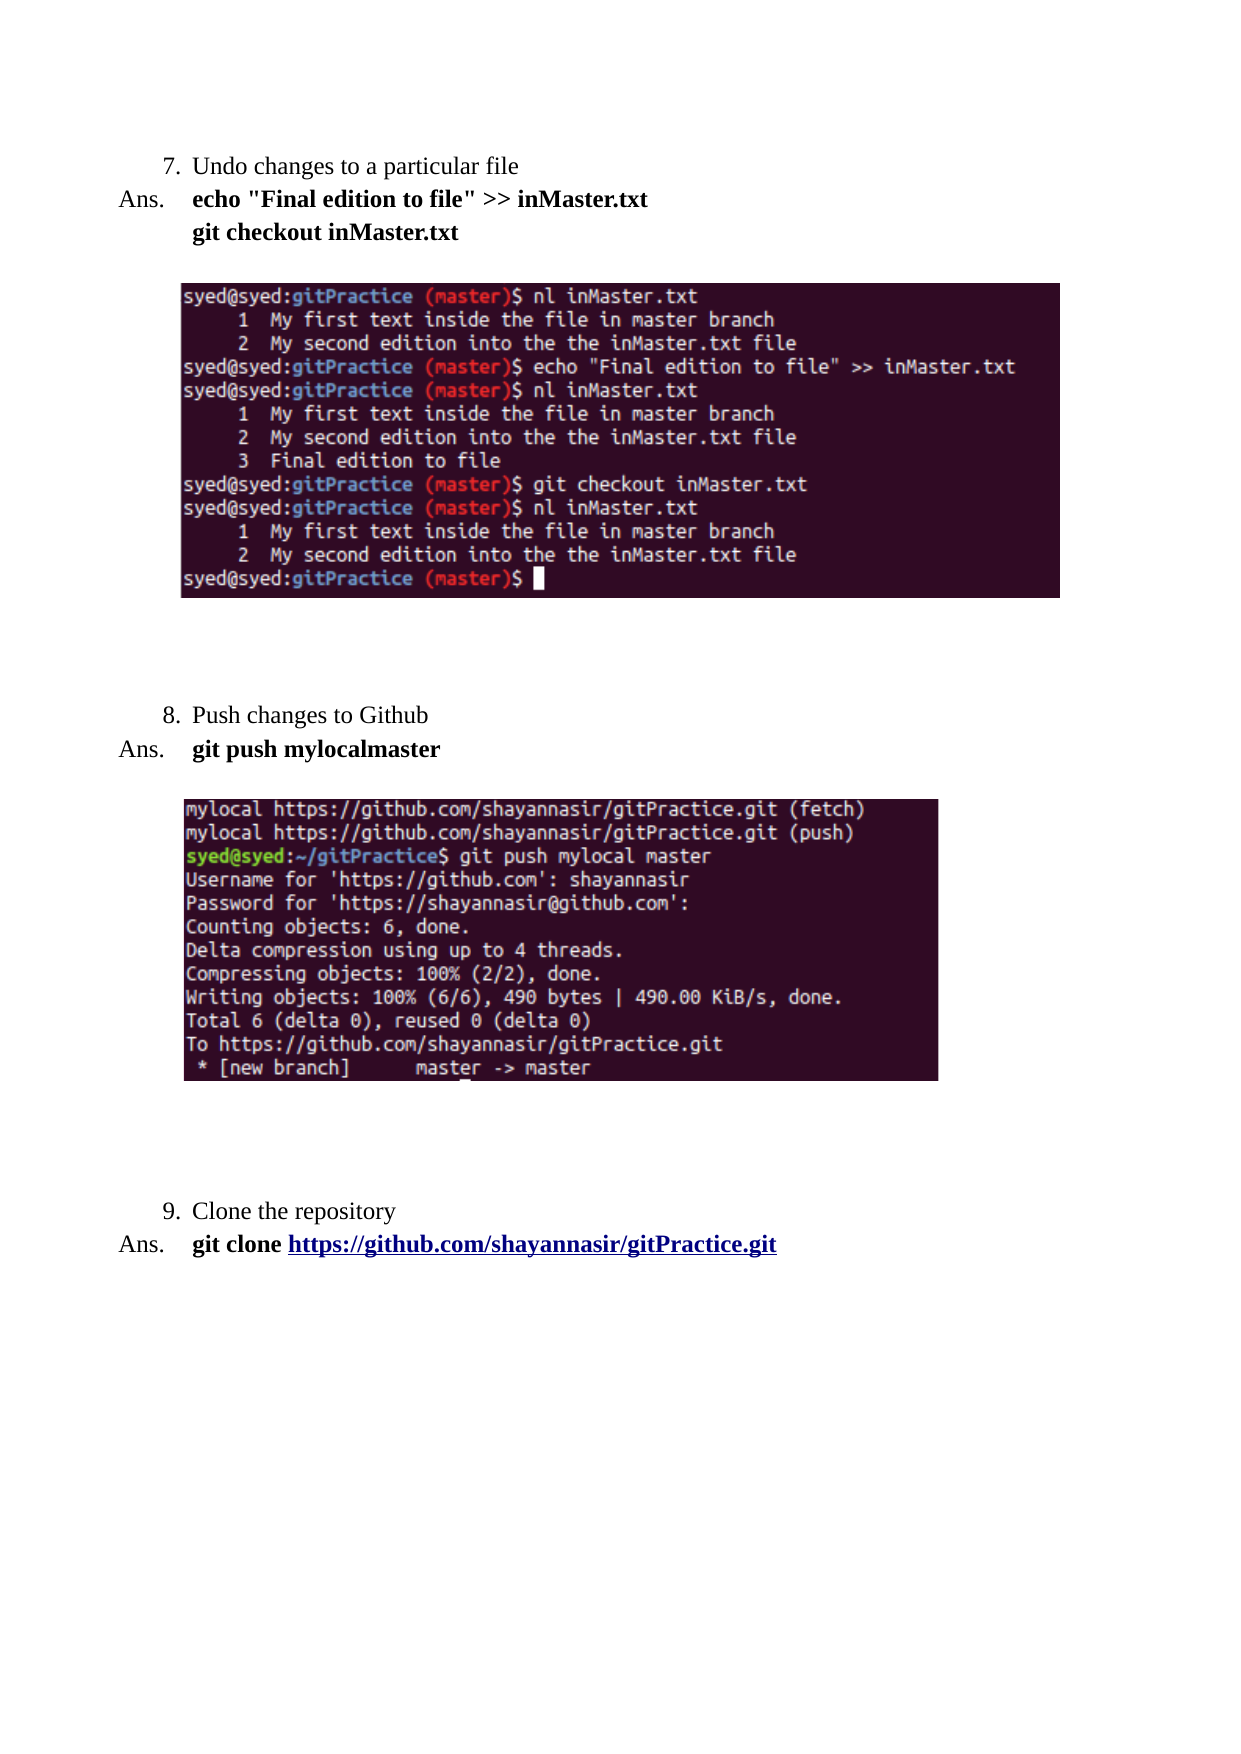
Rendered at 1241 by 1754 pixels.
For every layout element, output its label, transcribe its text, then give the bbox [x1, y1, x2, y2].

picture [183, 799, 939, 1081]
list Clone the repository [162, 1196, 1122, 1225]
text Ans. git push mylocalmaster [118, 734, 1122, 762]
picture [180, 283, 1060, 598]
text Ans. git clone https://github.com/shayannasir/gitPractice.git [118, 1229, 1122, 1258]
text Ans. echo "Final edition to file" >> inMaster.txt [118, 184, 1122, 213]
text git checkout inMaster.txt [118, 217, 1122, 246]
list Push changes to Github [162, 701, 1122, 729]
list Undo changes to a particular file [162, 151, 1122, 180]
